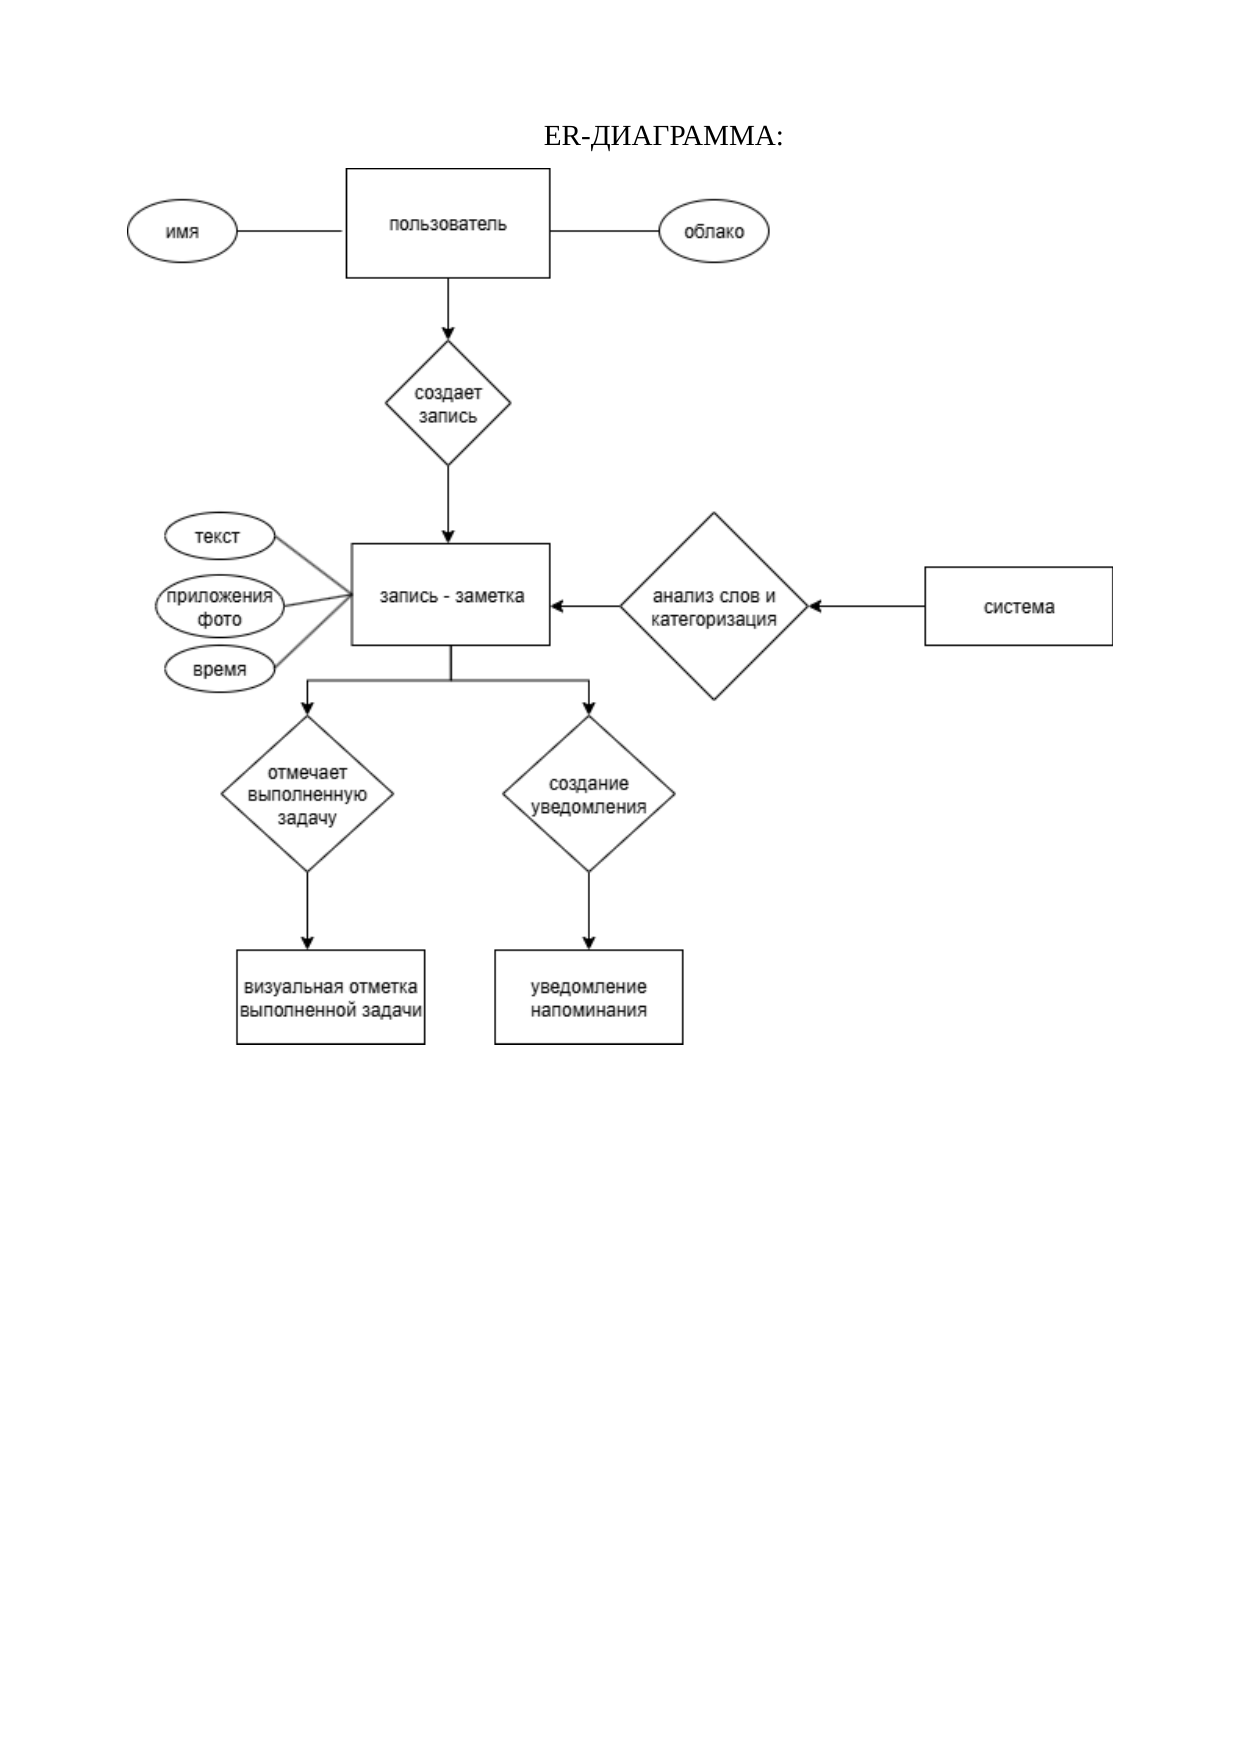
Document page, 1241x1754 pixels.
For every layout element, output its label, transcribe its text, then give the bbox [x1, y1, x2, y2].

text ER-ДИАГРАММА: [118, 118, 1122, 152]
picture [127, 168, 1113, 1045]
